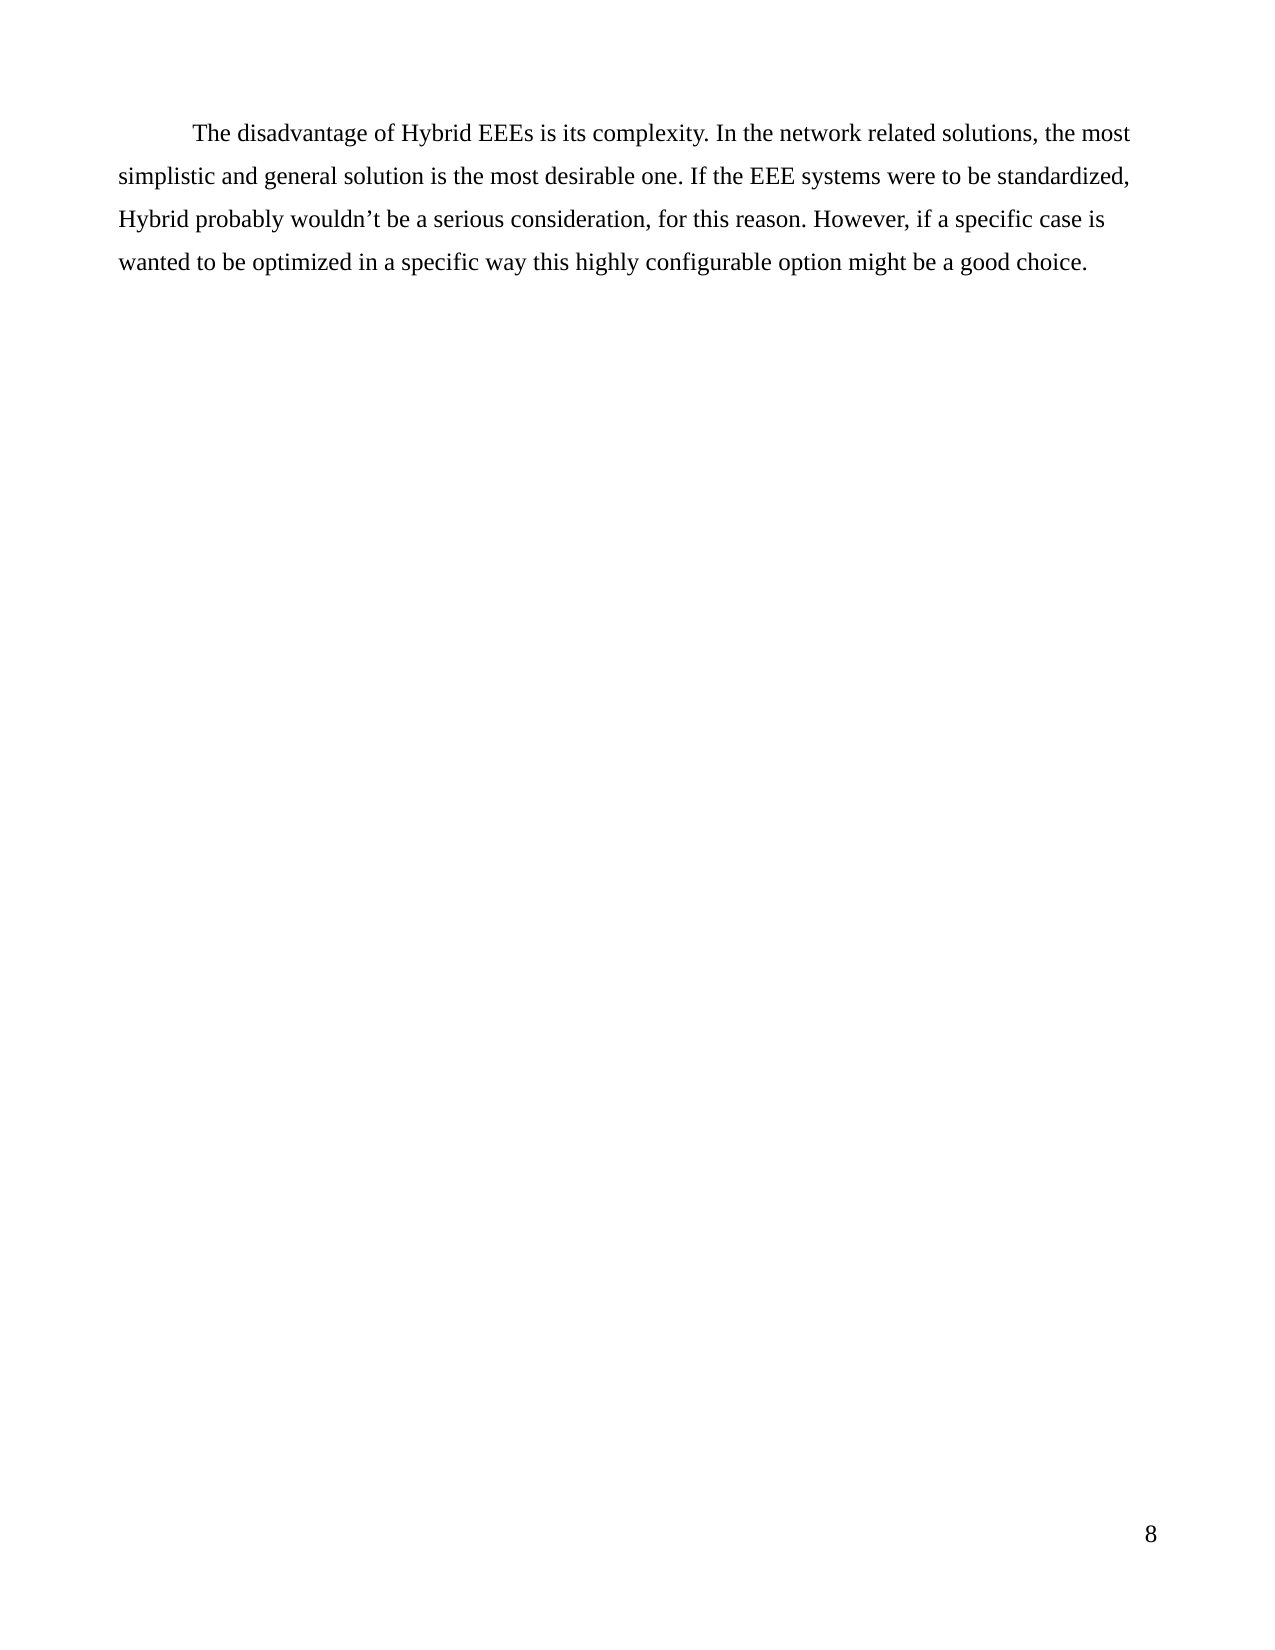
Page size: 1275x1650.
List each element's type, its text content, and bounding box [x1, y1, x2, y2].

text The disadvantage of Hybrid EEEs is its complexity. In the network related solutions, the most simplistic and general solution is the most desirable one. If the EEE systems were to be standardized, Hybrid probably wouldn’t be a serious consideration, for this reason. However, if a specific case is wanted to be optimized in a specific way this highly configurable option might be a good choice. [118, 118, 1157, 276]
